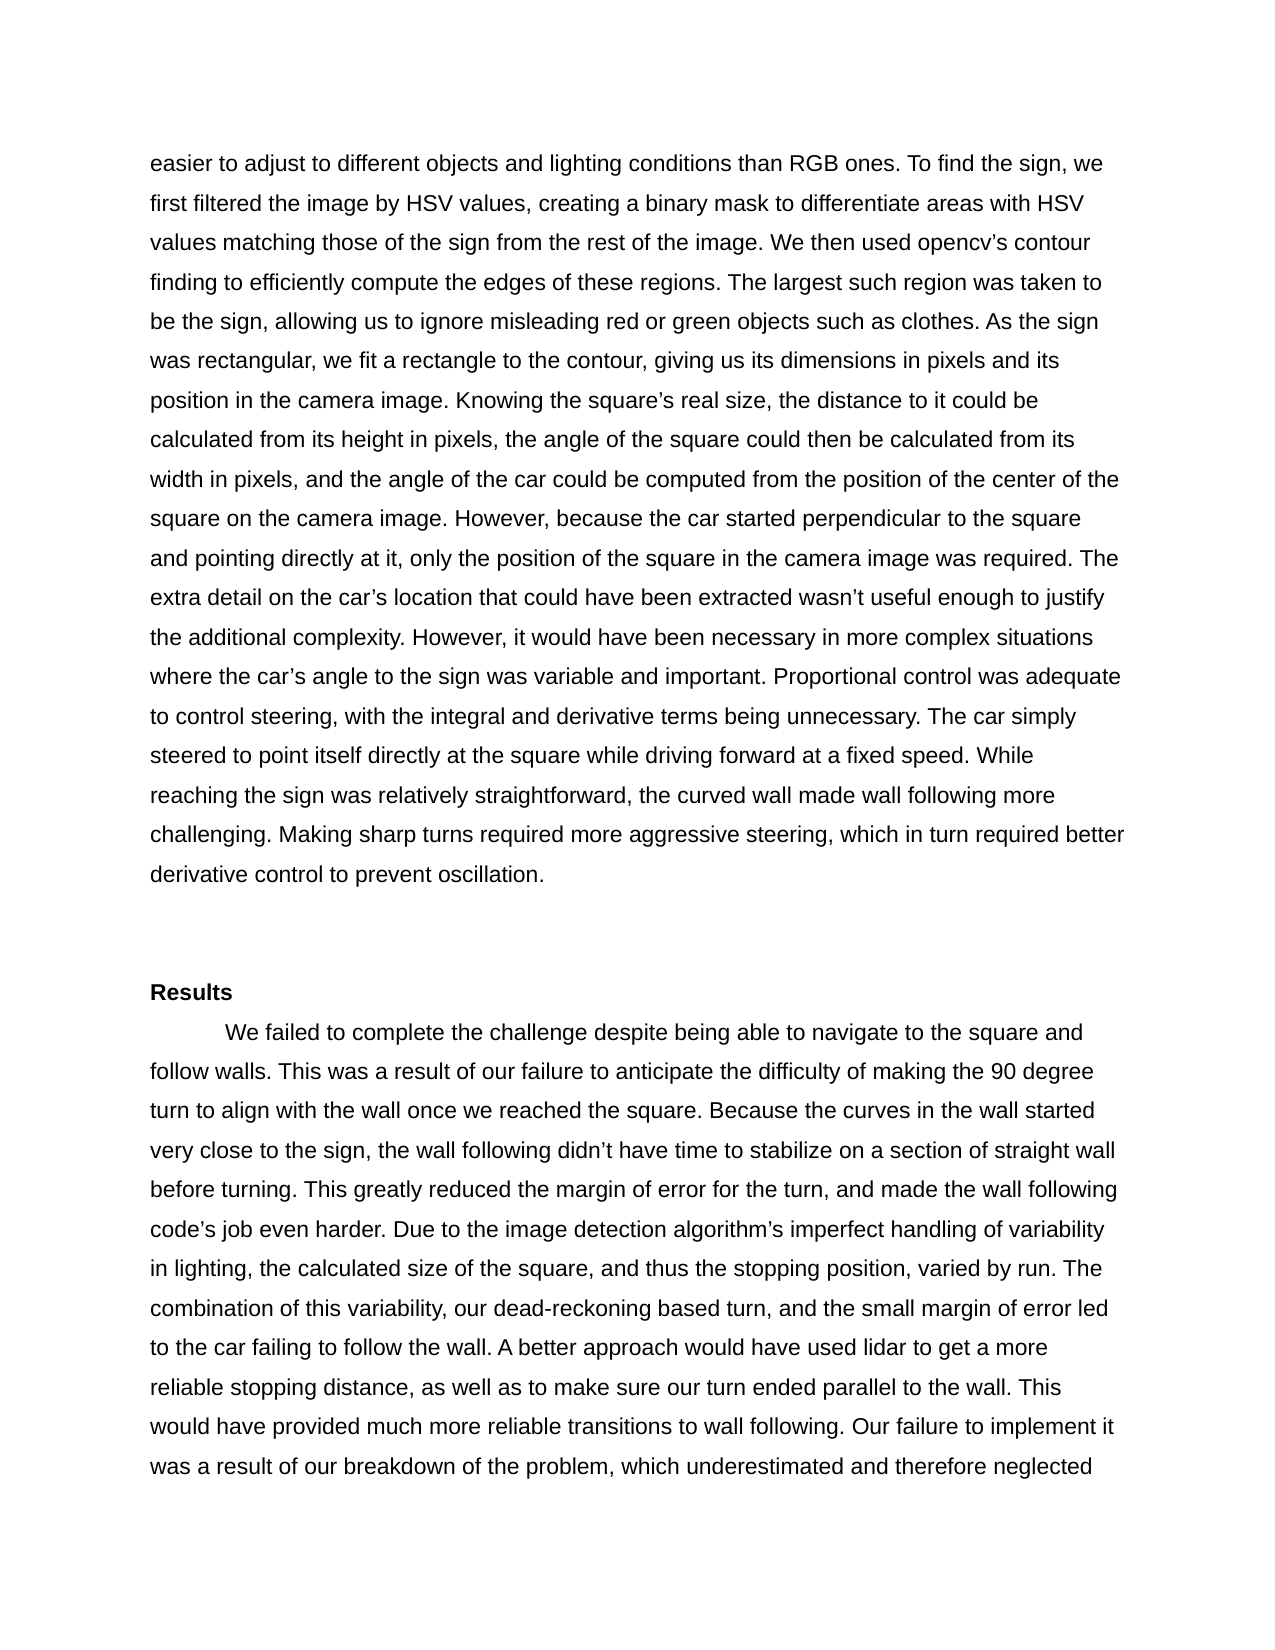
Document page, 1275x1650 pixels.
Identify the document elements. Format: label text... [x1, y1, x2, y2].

text easier to adjust to different objects and lighting conditions than RGB ones. To find the sign, we first filtered the image by HSV values, creating a binary mask to differentiate areas with HSV values matching those of the sign from the rest of the image. We then used opencv’s contour finding to efficiently compute the edges of these regions. The largest such region was taken to be the sign, allowing us to ignore misleading red or green objects such as clothes. As the sign was rectangular, we fit a rectangle to the contour, giving us its dimensions in pixels and its position in the camera image. Knowing the square’s real size, the distance to it could be calculated from its height in pixels, the angle of the square could then be calculated from its width in pixels, and the angle of the car could be computed from the position of the center of the square on the camera image. However, because the car started perpendicular to the square and pointing directly at it, only the position of the square in the camera image was required. The extra detail on the car’s location that could have been extracted wasn’t useful enough to justify the additional complexity. However, it would have been necessary in more complex situations where the car’s angle to the sign was variable and important. Proportional control was adequate to control steering, with the integral and derivative terms being unnecessary. The car simply steered to point itself directly at the square while driving forward at a fixed speed. While reaching the sign was relatively straightforward, the curved wall made wall following more challenging. Making sharp turns required more aggressive steering, which in turn required better derivative control to prevent oscillation. [150, 150, 1125, 887]
text We failed to complete the challenge despite being able to navigate to the square and follow walls. This was a result of our failure to anticipate the difficulty of making the 90 degree turn to align with the wall once we reached the square. Because the curves in the wall started very close to the sign, the wall following didn’t have time to stabilize on a section of straight wall before turning. This greatly reduced the margin of error for the turn, and made the wall following code’s job even harder. Due to the image detection algorithm’s imperfect handling of variability in lighting, the calculated size of the square, and thus the stopping position, varied by run. The combination of this variability, our dead-reckoning based turn, and the small margin of error led to the car failing to follow the wall. A better approach would have used lidar to get a more reliable stopping distance, as well as to make sure our turn ended parallel to the wall. This would have provided much more reliable transitions to wall following. Our failure to implement it was a result of our breakdown of the problem, which underestimated and therefore neglected [150, 1018, 1125, 1479]
text Results [150, 979, 1125, 1005]
